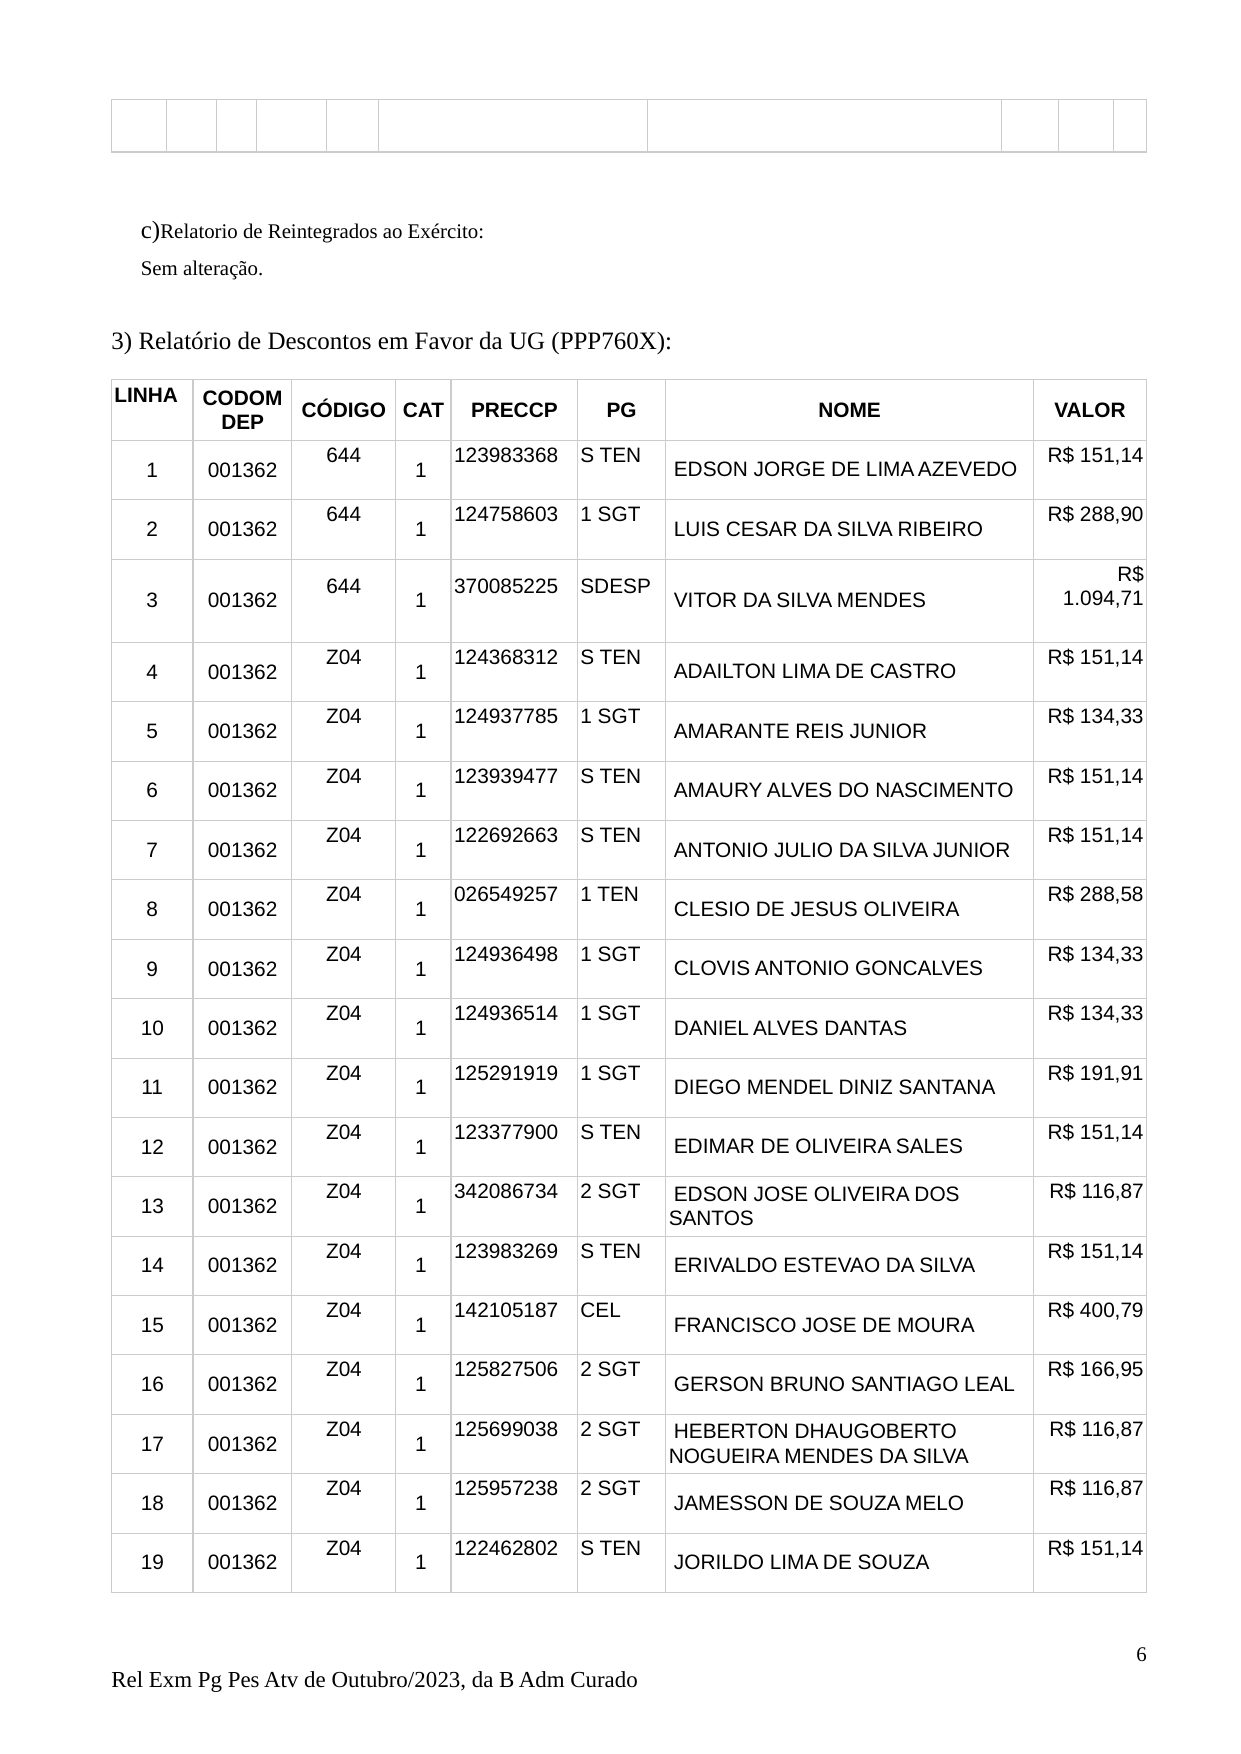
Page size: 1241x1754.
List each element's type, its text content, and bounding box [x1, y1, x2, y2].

table_cell 001362 [194, 1177, 291, 1236]
table_cell 001362 [194, 1534, 291, 1592]
table_cell EDSON JORGE DE LIMA AZEVEDO [666, 441, 1033, 499]
table_cell 1 [396, 1059, 450, 1117]
table_cell 9 [112, 940, 192, 998]
table_cell 124758603 [452, 500, 577, 558]
table_cell [217, 100, 256, 151]
table_cell 1 [396, 1534, 450, 1592]
table_cell CLESIO DE JESUS OLIVEIRA [666, 880, 1033, 939]
table_cell [1114, 100, 1146, 151]
table_cell 001362 [194, 880, 291, 939]
table_header CÓDIGO [292, 380, 395, 440]
table_cell Z04 [292, 940, 395, 998]
table_cell 124936514 [452, 999, 577, 1057]
table_cell 001362 [194, 821, 291, 879]
table_header CAT [396, 380, 450, 440]
table_cell 001362 [194, 1237, 291, 1295]
table_cell R$ 151,14 [1034, 643, 1146, 701]
table_cell 1 [396, 441, 450, 499]
table_cell 2 SGT [578, 1474, 665, 1532]
table_cell 1 [396, 1355, 450, 1414]
table_cell 1 [396, 1177, 450, 1236]
table_cell FRANCISCO JOSE DE MOURA [666, 1296, 1033, 1354]
table_cell R$ 134,33 [1034, 702, 1146, 761]
table_cell AMAURY ALVES DO NASCIMENTO [666, 762, 1033, 820]
table_cell 1 [396, 1415, 450, 1473]
table_cell R$ 288,58 [1034, 880, 1146, 939]
table_cell 142105187 [452, 1296, 577, 1354]
table_cell Z04 [292, 762, 395, 820]
table_cell 001362 [194, 1355, 291, 1414]
text 3) Relatório de Descontos em Favor da UG (PPP760X): [111, 326, 1146, 355]
table_cell 1 [396, 1237, 450, 1295]
table_cell R$ 151,14 [1034, 441, 1146, 499]
table_cell 001362 [194, 560, 291, 642]
table_cell 001362 [194, 762, 291, 820]
table_cell 8 [112, 880, 192, 939]
table_cell Z04 [292, 1237, 395, 1295]
table_cell 001362 [194, 441, 291, 499]
table_cell 1 [396, 560, 450, 642]
table_cell 001362 [194, 1296, 291, 1354]
table_cell 17 [112, 1415, 192, 1473]
table_cell 001362 [194, 500, 291, 558]
table_cell Z04 [292, 880, 395, 939]
table_cell 5 [112, 702, 192, 761]
table_cell 123377900 [452, 1118, 577, 1176]
table_cell 1 [396, 940, 450, 998]
table_cell CEL [578, 1296, 665, 1354]
table_cell JORILDO LIMA DE SOUZA [666, 1534, 1033, 1592]
table_cell 13 [112, 1177, 192, 1236]
table_cell 2 SGT [578, 1415, 665, 1473]
table_cell 14 [112, 1237, 192, 1295]
table_cell Z04 [292, 1355, 395, 1414]
table_cell Z04 [292, 1177, 395, 1236]
table_cell ANTONIO JULIO DA SILVA JUNIOR [666, 821, 1033, 879]
table_cell 11 [112, 1059, 192, 1117]
table_cell 124937785 [452, 702, 577, 761]
table_cell 2 [112, 500, 192, 558]
table_cell DIEGO MENDEL DINIZ SANTANA [666, 1059, 1033, 1117]
table_header CODOM DEP [194, 380, 291, 440]
table_cell R$ 400,79 [1034, 1296, 1146, 1354]
table_cell Z04 [292, 702, 395, 761]
table_cell R$ 151,14 [1034, 1534, 1146, 1592]
table_cell ADAILTON LIMA DE CASTRO [666, 643, 1033, 701]
table_cell 125699038 [452, 1415, 577, 1473]
table_cell 001362 [194, 1118, 291, 1176]
table_cell 124936498 [452, 940, 577, 998]
table_cell Z04 [292, 821, 395, 879]
table_cell 125291919 [452, 1059, 577, 1117]
table_cell 001362 [194, 940, 291, 998]
table_cell 1 SGT [578, 999, 665, 1057]
table_header NOME [666, 380, 1033, 440]
table_cell 124368312 [452, 643, 577, 701]
table_cell R$ 116,87 [1034, 1415, 1146, 1473]
table_cell 001362 [194, 1415, 291, 1473]
table_cell EDIMAR DE OLIVEIRA SALES [666, 1118, 1033, 1176]
table_cell JAMESSON DE SOUZA MELO [666, 1474, 1033, 1532]
table_cell 1 [396, 1118, 450, 1176]
table_cell 123983368 [452, 441, 577, 499]
table_cell R$ 151,14 [1034, 821, 1146, 879]
table_header VALOR [1034, 380, 1146, 440]
table_cell [112, 100, 166, 151]
table_cell 1 [396, 1296, 450, 1354]
table_cell 1 SGT [578, 702, 665, 761]
table_cell Z04 [292, 643, 395, 701]
table_cell 026549257 [452, 880, 577, 939]
table_cell CLOVIS ANTONIO GONCALVES [666, 940, 1033, 998]
table_header PG [578, 380, 665, 440]
table_cell [327, 100, 378, 151]
table_cell S TEN [578, 1534, 665, 1592]
table_cell 122692663 [452, 821, 577, 879]
table_cell AMARANTE REIS JUNIOR [666, 702, 1033, 761]
table_cell 19 [112, 1534, 192, 1592]
table_cell 15 [112, 1296, 192, 1354]
table_cell 122462802 [452, 1534, 577, 1592]
table_cell Z04 [292, 1534, 395, 1592]
table_cell Z04 [292, 1059, 395, 1117]
table_cell R$ 166,95 [1034, 1355, 1146, 1414]
list Relatorio de Reintegrados ao Exército: [141, 215, 1146, 244]
table_cell Z04 [292, 1415, 395, 1473]
table_cell 18 [112, 1474, 192, 1532]
table_cell 1 TEN [578, 880, 665, 939]
table_cell 644 [292, 560, 395, 642]
table_cell Z04 [292, 999, 395, 1057]
table_cell [1002, 100, 1058, 151]
table_cell [1059, 100, 1113, 151]
table_cell R$ 134,33 [1034, 940, 1146, 998]
table_cell 1 SGT [578, 1059, 665, 1117]
table_cell 1 SGT [578, 500, 665, 558]
table_cell 1 [396, 1474, 450, 1532]
table_cell 370085225 [452, 560, 577, 642]
table_cell S TEN [578, 441, 665, 499]
table_cell 1 [396, 643, 450, 701]
table_cell 644 [292, 441, 395, 499]
table_cell 342086734 [452, 1177, 577, 1236]
table_cell 1 [396, 762, 450, 820]
table_cell R$ 116,87 [1034, 1177, 1146, 1236]
table_cell R$ 134,33 [1034, 999, 1146, 1057]
table_cell GERSON BRUNO SANTIAGO LEAL [666, 1355, 1033, 1414]
table_cell [648, 100, 1001, 151]
table_cell LUIS CESAR DA SILVA RIBEIRO [666, 500, 1033, 558]
table_cell 125957238 [452, 1474, 577, 1532]
table_cell S TEN [578, 821, 665, 879]
table_cell [379, 100, 647, 151]
list Sem alteração. [141, 256, 1146, 280]
table_cell 7 [112, 821, 192, 879]
table_cell Z04 [292, 1118, 395, 1176]
table_cell S TEN [578, 1118, 665, 1176]
table_cell 2 SGT [578, 1177, 665, 1236]
table_cell R$ 151,14 [1034, 762, 1146, 820]
table_cell S TEN [578, 1237, 665, 1295]
table_cell R$ 1.094,71 [1034, 560, 1146, 642]
table_cell 001362 [194, 1474, 291, 1532]
table_cell 1 SGT [578, 940, 665, 998]
table_cell R$ 151,14 [1034, 1237, 1146, 1295]
table_cell Z04 [292, 1296, 395, 1354]
table_cell 001362 [194, 702, 291, 761]
table_cell 1 [112, 441, 192, 499]
table_cell 001362 [194, 1059, 291, 1117]
table_cell 4 [112, 643, 192, 701]
table_cell 16 [112, 1355, 192, 1414]
table_cell R$ 116,87 [1034, 1474, 1146, 1532]
table_header PRECCP [452, 380, 577, 440]
table_cell 2 SGT [578, 1355, 665, 1414]
table_cell 1 [396, 500, 450, 558]
table_cell DANIEL ALVES DANTAS [666, 999, 1033, 1057]
table_cell 001362 [194, 643, 291, 701]
table_cell 10 [112, 999, 192, 1057]
table_cell ERIVALDO ESTEVAO DA SILVA [666, 1237, 1033, 1295]
table_cell SDESP [578, 560, 665, 642]
table_cell R$ 151,14 [1034, 1118, 1146, 1176]
table_cell 123983269 [452, 1237, 577, 1295]
table_cell HEBERTON DHAUGOBERTO NOGUEIRA MENDES DA SILVA [666, 1415, 1033, 1473]
table_cell 1 [396, 880, 450, 939]
table_cell S TEN [578, 643, 665, 701]
table_cell 644 [292, 500, 395, 558]
table_cell S TEN [578, 762, 665, 820]
table_cell 12 [112, 1118, 192, 1176]
table_cell 6 [112, 762, 192, 820]
table_cell Z04 [292, 1474, 395, 1532]
table_cell 123939477 [452, 762, 577, 820]
table_cell 1 [396, 702, 450, 761]
table_cell VITOR DA SILVA MENDES [666, 560, 1033, 642]
table_cell 001362 [194, 999, 291, 1057]
table_cell EDSON JOSE OLIVEIRA DOS SANTOS [666, 1177, 1033, 1236]
table_cell 1 [396, 999, 450, 1057]
table_cell 3 [112, 560, 192, 642]
table_cell [257, 100, 326, 151]
table_cell R$ 288,90 [1034, 500, 1146, 558]
table_header LINHA [112, 380, 192, 440]
table_cell [167, 100, 216, 151]
table_cell 125827506 [452, 1355, 577, 1414]
table_cell 1 [396, 821, 450, 879]
table_cell R$ 191,91 [1034, 1059, 1146, 1117]
